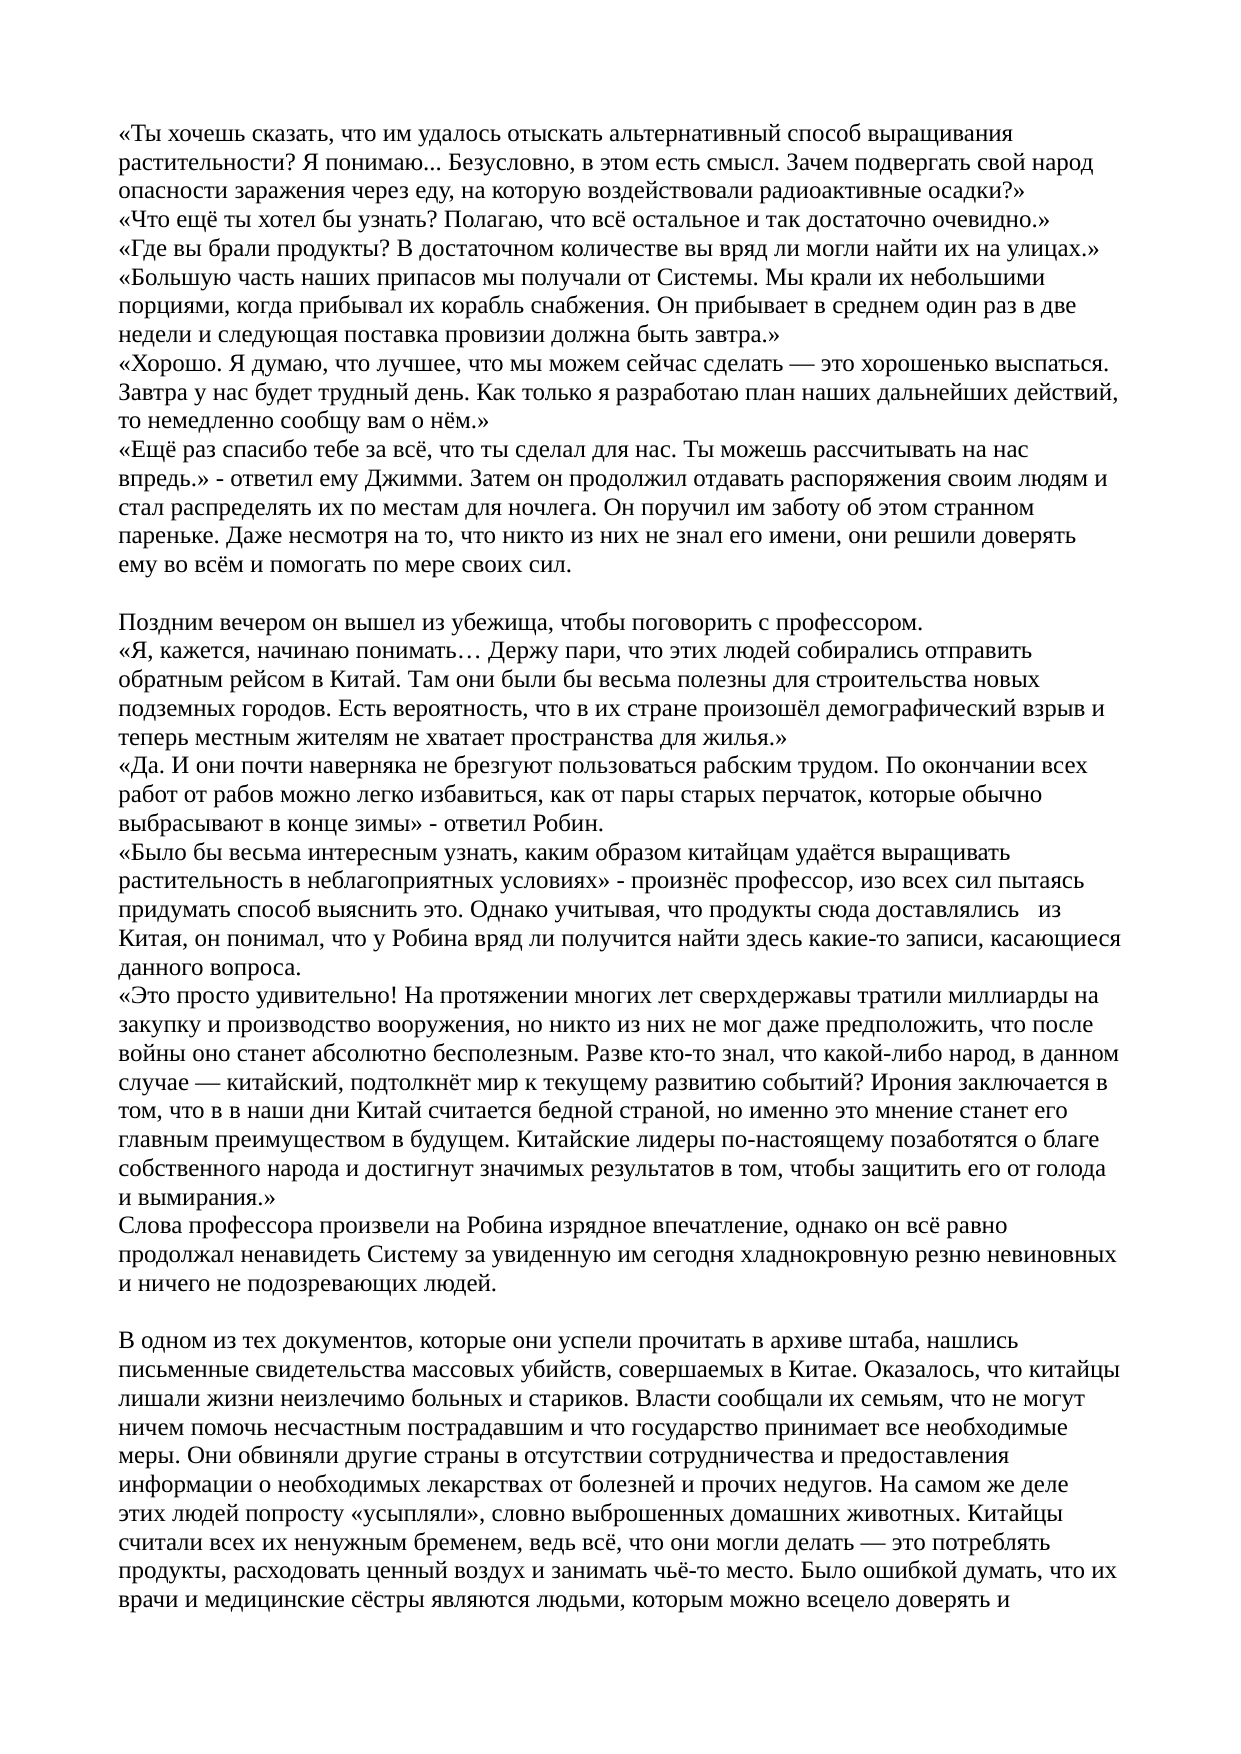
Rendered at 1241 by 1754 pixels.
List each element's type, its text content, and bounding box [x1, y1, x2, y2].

text «Да. И они почти наверняка не брезгуют пользоваться рабским трудом. По окончании всех работ от рабов можно легко избавиться, как от пары старых перчаток, которые обычно выбрасывают в конце зимы» - ответил Робин. [118, 751, 1122, 837]
text «Большую часть наших припасов мы получали от Системы. Мы крали их небольшими порциями, когда прибывал их корабль снабжения. Он прибывает в среднем один раз в две недели и следующая поставка провизии должна быть завтра.» [118, 262, 1122, 348]
text «Хорошо. Я думаю, что лучшее, что мы можем сейчас сделать — это хорошенько выспаться. Завтра у нас будет трудный день. Как только я разработаю план наших дальнейших действий, то немедленно сообщу вам о нём.» [118, 348, 1122, 434]
text «Было бы весьма интересным узнать, каким образом китайцам удаётся выращивать растительность в неблагоприятных условиях» - произнёс профессор, изо всех сил пытаясь придумать способ выяснить это. Однако учитывая, что продукты сюда доставлялись из Китая, он понимал, что у Робина вряд ли получится найти здесь какие-то записи, касающиеся данного вопроса. [118, 837, 1122, 981]
text «Это просто удивительно! На протяжении многих лет сверхдержавы тратили миллиарды на закупку и производство вооружения, но никто из них не мог даже предположить, что после войны оно станет абсолютно бесполезным. Разве кто-то знал, что какой-либо народ, в данном случае — китайский, подтолкнёт мир к текущему развитию событий? Ирония заключается в том, что в в наши дни Китай считается бедной страной, но именно это мнение станет его главным преимуществом в будущем. Китайские лидеры по-настоящему позаботятся о благе собственного народа и достигнут значимых результатов в том, чтобы защитить его от голода и вымирания.» [118, 981, 1122, 1211]
text Поздним вечером он вышел из убежища, чтобы поговорить с профессором. [118, 607, 1122, 636]
text «Я, кажется, начинаю понимать… Держу пари, что этих людей собирались отправить обратным рейсом в Китай. Там они были бы весьма полезны для строительства новых подземных городов. Есть вероятность, что в их стране произошёл демографический взрыв и теперь местным жителям не хватает пространства для жилья.» [118, 636, 1122, 751]
text «Ты хочешь сказать, что им удалось отыскать альтернативный способ выращивания растительности? Я понимаю... Безусловно, в этом есть смысл. Зачем подвергать свой народ опасности заражения через еду, на которую воздействовали радиоактивные осадки?» [118, 118, 1122, 204]
text «Что ещё ты хотел бы узнать? Полагаю, что всё остальное и так достаточно очевидно.» [118, 204, 1122, 233]
text «Где вы брали продукты? В достаточном количестве вы вряд ли могли найти их на улицах.» [118, 233, 1122, 262]
text Слова профессора произвели на Робина изрядное впечатление, однако он всё равно продолжал ненавидеть Систему за увиденную им сегодня хладнокровную резню невиновных и ничего не подозревающих людей. [118, 1211, 1122, 1297]
text «Ещё раз спасибо тебе за всё, что ты сделал для нас. Ты можешь рассчитывать на нас впредь.» - ответил ему Джимми. Затем он продолжил отдавать распоряжения своим людям и стал распределять их по местам для ночлега. Он поручил им заботу об этом странном пареньке. Даже несмотря на то, что никто из них не знал его имени, они решили доверять ему во всём и помогать по мере своих сил. [118, 434, 1122, 578]
text В одном из тех документов, которые они успели прочитать в архиве штаба, нашлись письменные свидетельства массовых убийств, совершаемых в Китае. Оказалось, что китайцы лишали жизни неизлечимо больных и стариков. Власти сообщали их семьям, что не могут ничем помочь несчастным пострадавшим и что государство принимает все необходимые меры. Они обвиняли другие страны в отсутствии сотрудничества и предоставления информации о необходимых лекарствах от болезней и прочих недугов. На самом же деле этих людей попросту «усыпляли», словно выброшенных домашних животных. Китайцы считали всех их ненужным бременем, ведь всё, что они могли делать — это потреблять продукты, расходовать ценный воздух и занимать чьё-то место. Было ошибкой думать, что их врачи и медицинские сёстры являются людьми, которым можно всецело доверять и [118, 1326, 1122, 1613]
